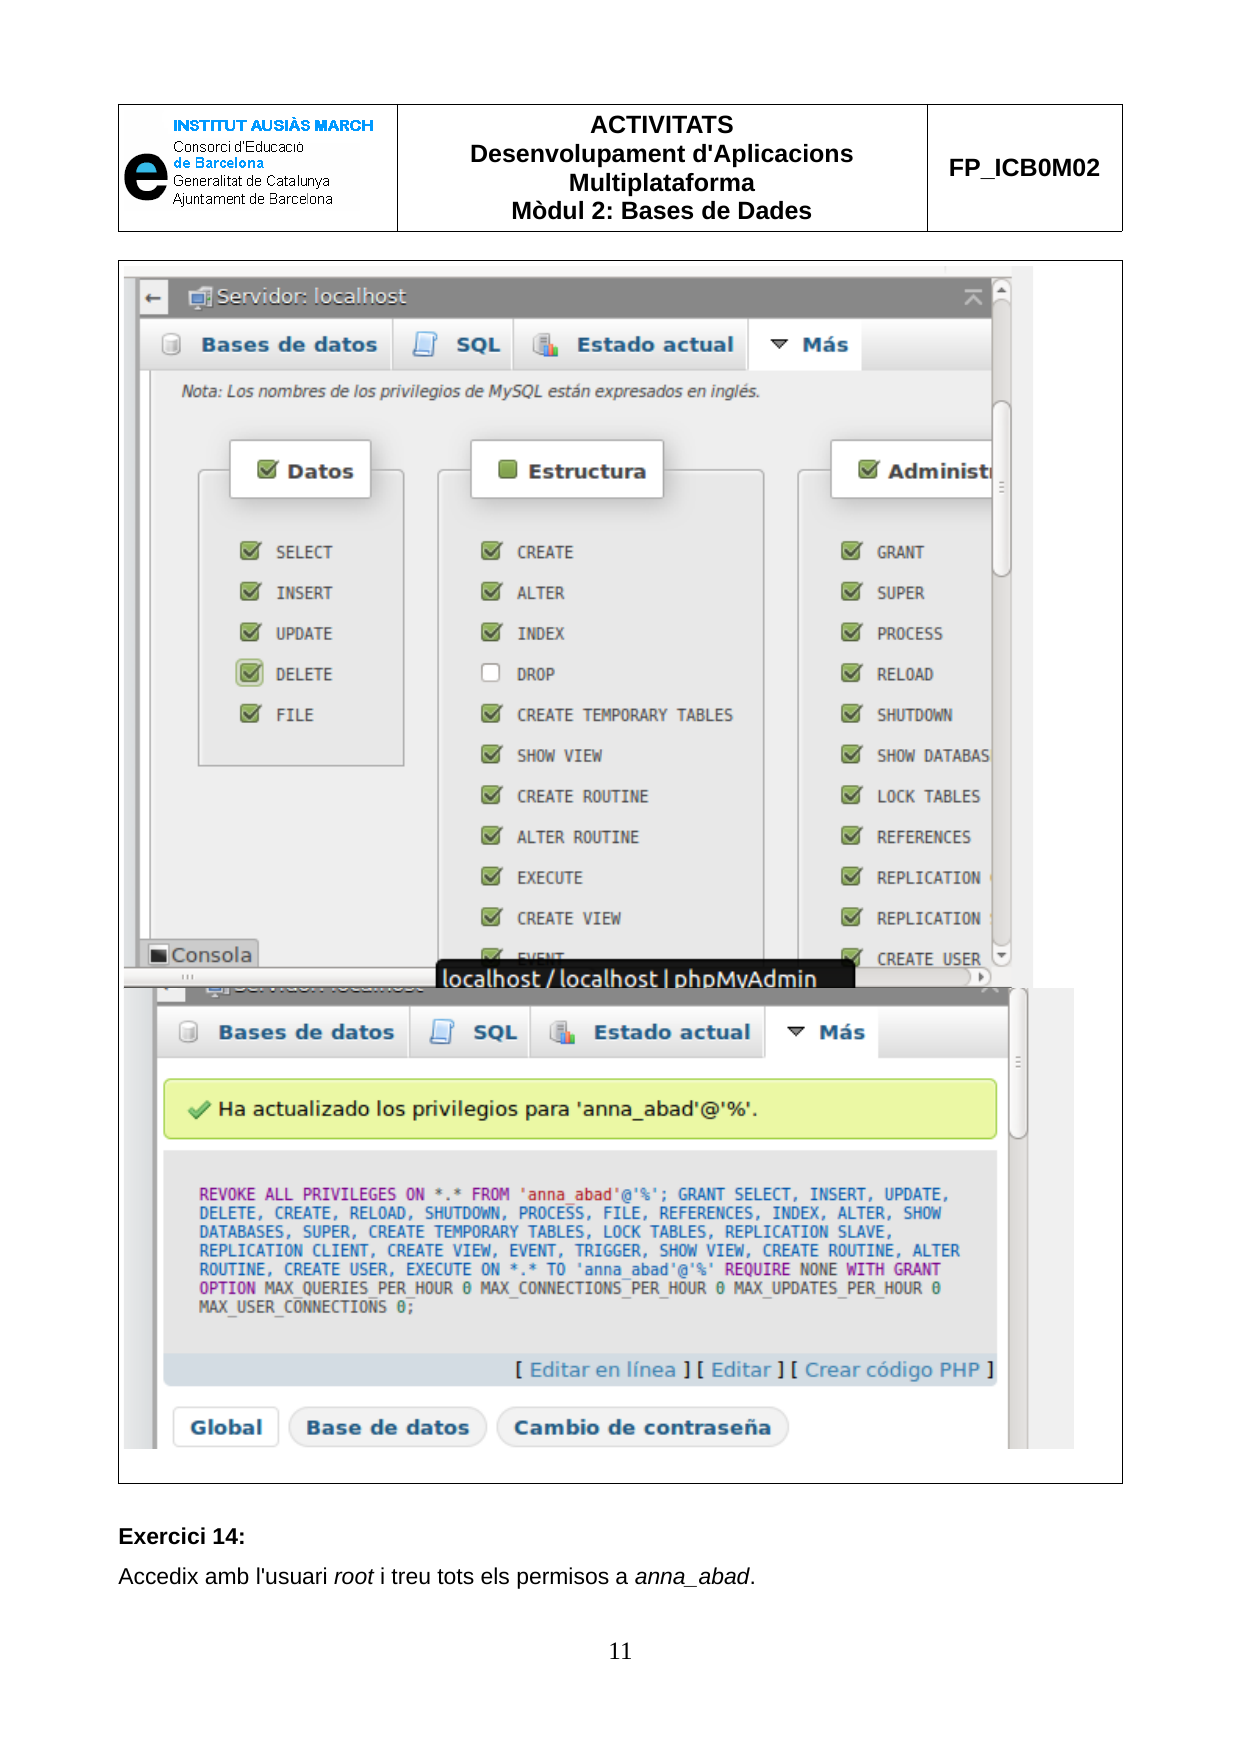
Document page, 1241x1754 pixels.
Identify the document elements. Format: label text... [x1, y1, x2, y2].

table_header [119, 261, 1122, 1483]
text Exercici 14: [118, 1523, 1122, 1549]
text Accedix amb l'usuari root i treu tots els permisos a anna_abad. [118, 1563, 1122, 1589]
